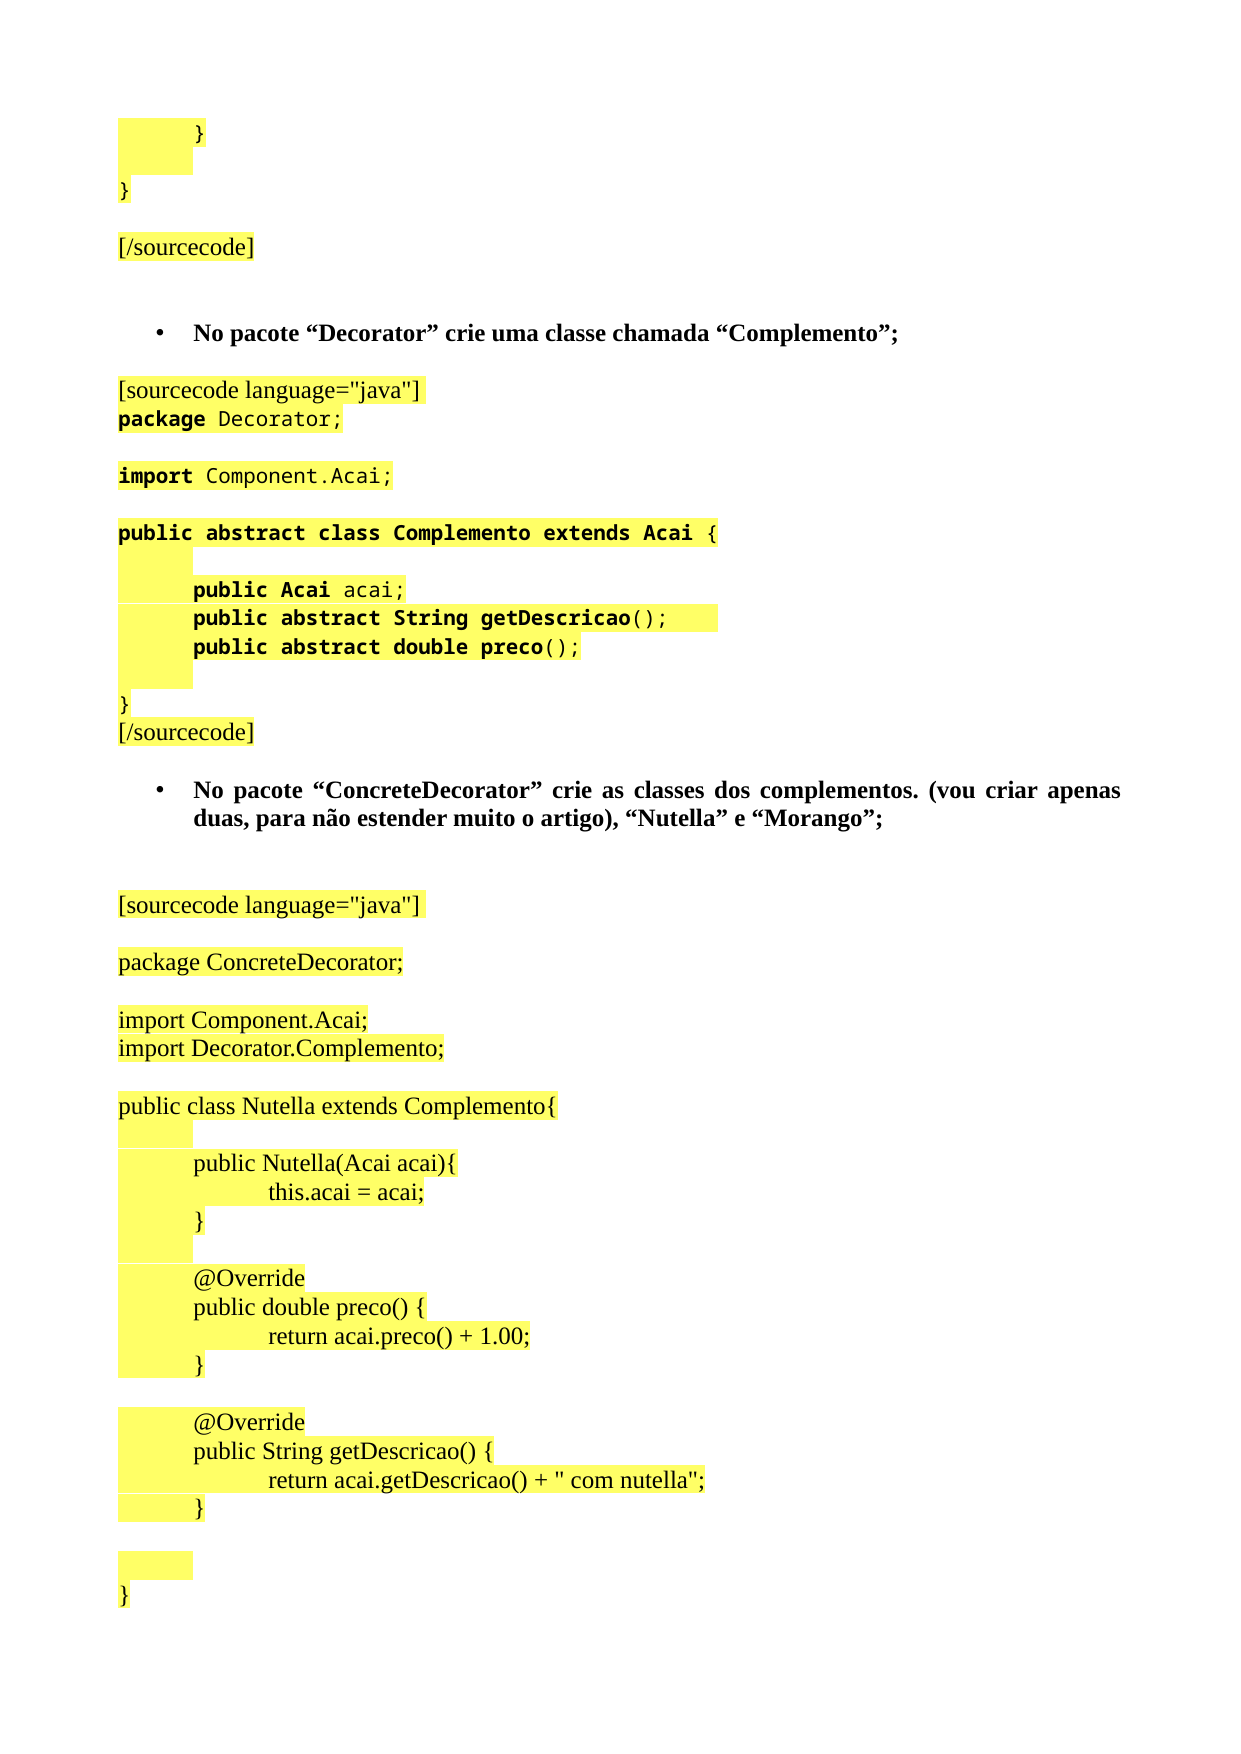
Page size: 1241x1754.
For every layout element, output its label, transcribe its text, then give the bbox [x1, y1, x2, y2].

text public double preco() { [118, 1292, 1122, 1321]
text public abstract double preco(); [118, 632, 1122, 660]
list No pacote “ConcreteDecorator” crie as classes dos complementos. (vou criar apenas duas, para não estender muito o artigo), “Nutella” e “Morango”; [156, 775, 1122, 832]
text public String getDescricao() { [118, 1436, 1122, 1465]
text public Nutella(Acai acai){ [118, 1148, 1122, 1177]
text [sourcecode language="java"] [118, 890, 1122, 918]
text } [118, 1206, 1122, 1235]
text [sourcecode language="java"] [118, 376, 1122, 404]
list No pacote “Decorator” crie uma classe chamada “Complemento”; [156, 318, 1122, 347]
text public Acai acai; [118, 575, 1122, 603]
text } [118, 1493, 1122, 1522]
text public abstract String getDescricao(); [118, 603, 1122, 632]
text package ConcreteDecorator; [118, 947, 1122, 976]
text this.acai = acai; [118, 1177, 1122, 1206]
text } [118, 1580, 1122, 1608]
text import Component.Acai; [118, 1005, 1122, 1033]
text } [118, 1350, 1122, 1378]
text package Decorator; [118, 404, 1122, 433]
text return acai.preco() + 1.00; [118, 1321, 1122, 1350]
text import Decorator.Complemento; [118, 1033, 1122, 1062]
text @Override [118, 1407, 1122, 1436]
text import Component.Acai; [118, 461, 1122, 490]
text } [118, 689, 1122, 717]
text return acai.getDescricao() + " com nutella"; [118, 1465, 1122, 1493]
text public class Nutella extends Complemento{ [118, 1091, 1122, 1120]
text [/sourcecode] [118, 232, 1122, 261]
text } [118, 118, 1122, 147]
text public abstract class Complemento extends Acai { [118, 518, 1122, 547]
text } [118, 175, 1122, 203]
text @Override [118, 1263, 1122, 1292]
text [/sourcecode] [118, 717, 1122, 746]
